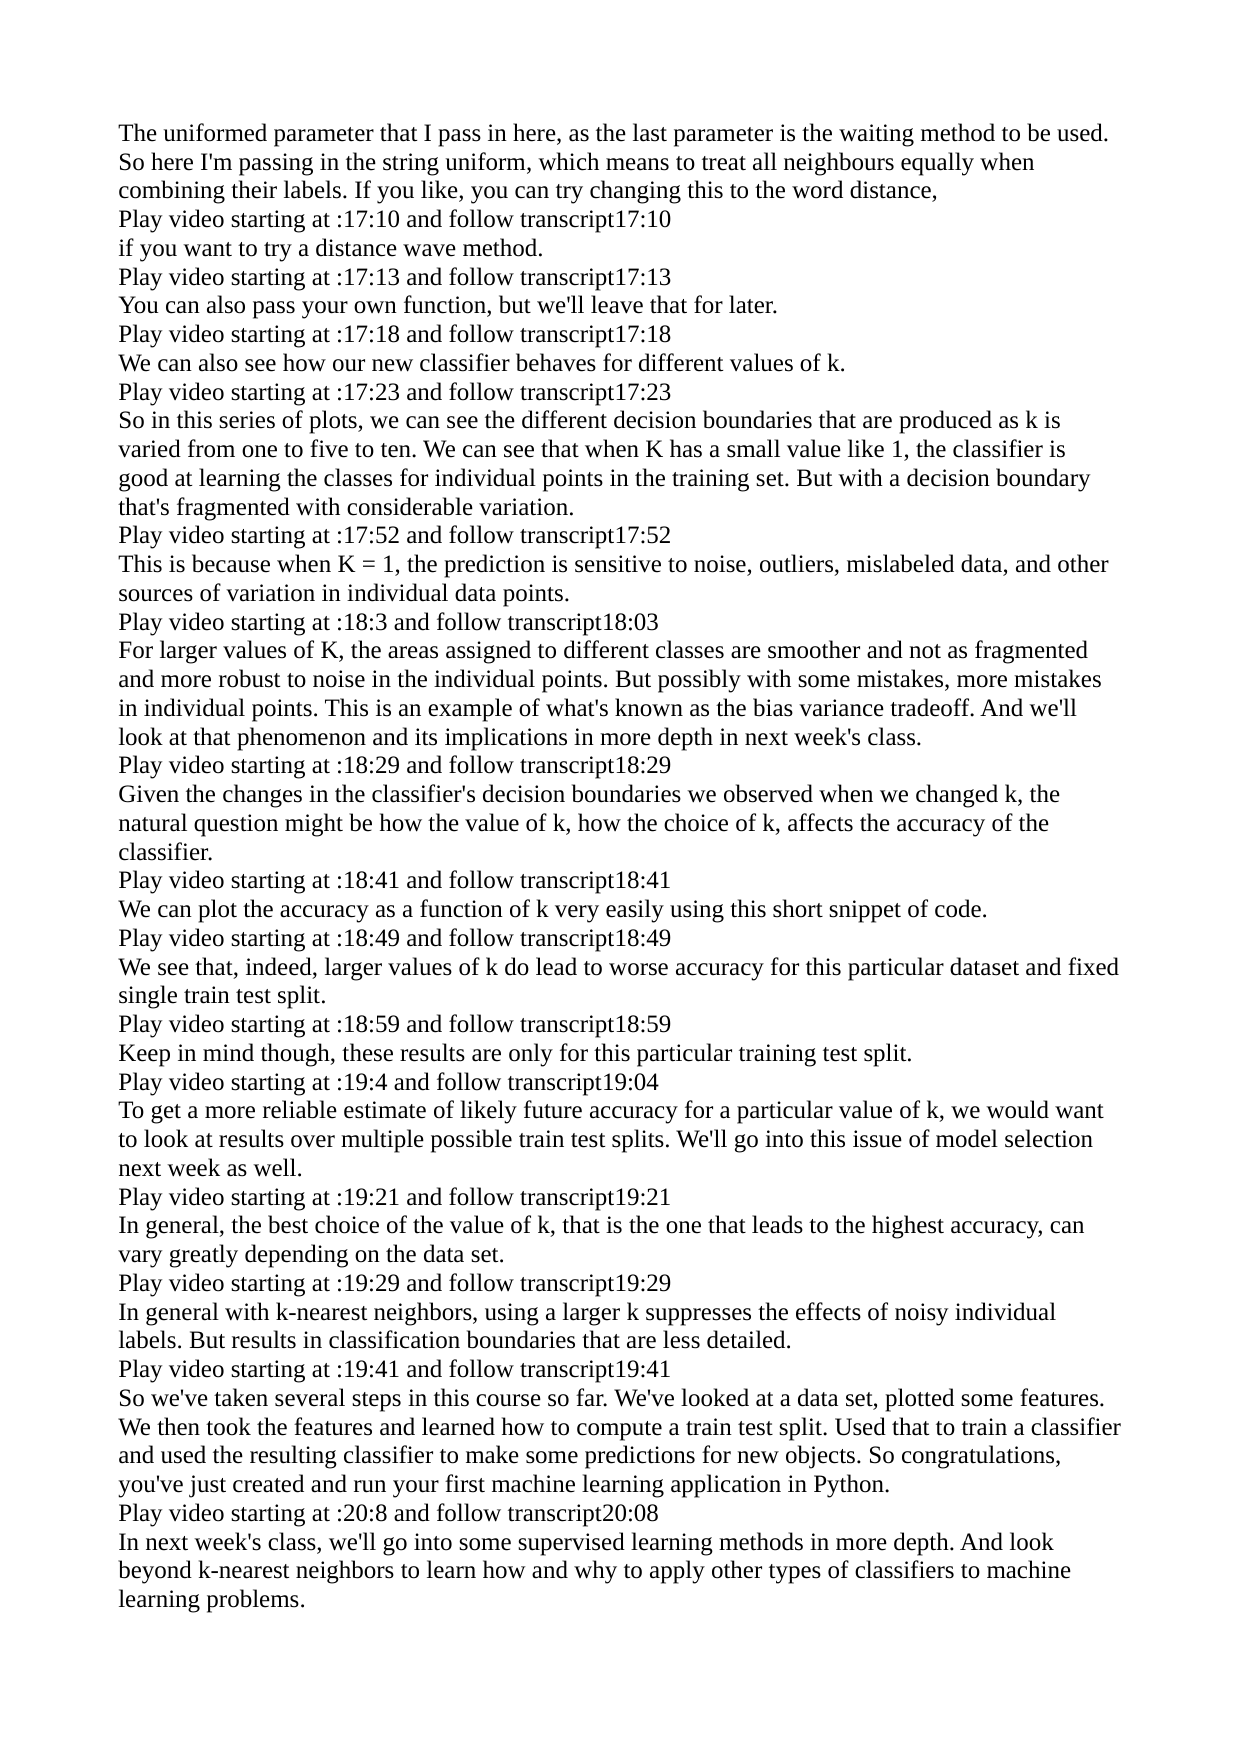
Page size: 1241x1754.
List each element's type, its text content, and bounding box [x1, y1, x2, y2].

text In general, the best choice of the value of k, that is the one that leads to the highest accuracy, can vary greatly depending on the data set. [118, 1211, 1122, 1268]
text Play video starting at :18:59 and follow transcript18:59 [118, 1009, 1122, 1038]
text Play video starting at :19:41 and follow transcript19:41 [118, 1354, 1122, 1383]
text We can also see how our new classifier behaves for different values of k. [118, 348, 1122, 377]
text Play video starting at :17:13 and follow transcript17:13 [118, 262, 1122, 291]
text This is because when K = 1, the prediction is sensitive to noise, outliers, mislabeled data, and other sources of variation in individual data points. [118, 549, 1122, 607]
text So in this series of plots, we can see the different decision boundaries that are produced as k is varied from one to five to ten. We can see that when K has a small value like 1, the classifier is good at learning the classes for individual points in the training set. But with a decision boundary that's fragmented with considerable variation. [118, 406, 1122, 521]
text Play video starting at :18:3 and follow transcript18:03 [118, 607, 1122, 636]
text Play video starting at :17:52 and follow transcript17:52 [118, 521, 1122, 549]
text The uniformed parameter that I pass in here, as the last parameter is the waiting method to be used. So here I'm passing in the string uniform, which means to treat all neighbours equally when combining their labels. If you like, you can try changing this to the word distance, [118, 118, 1122, 204]
text In general with k-nearest neighbors, using a larger k suppresses the effects of noisy individual labels. But results in classification boundaries that are less detailed. [118, 1297, 1122, 1354]
text So we've taken several steps in this course so far. We've looked at a data set, plotted some features. We then took the features and learned how to compute a train test split. Used that to train a classifier and used the resulting classifier to make some predictions for new objects. So congratulations, you've just created and run your first machine learning application in Python. [118, 1383, 1122, 1498]
text You can also pass your own function, but we'll leave that for later. [118, 291, 1122, 319]
text Play video starting at :19:21 and follow transcript19:21 [118, 1182, 1122, 1211]
text Play video starting at :20:8 and follow transcript20:08 [118, 1498, 1122, 1527]
text Keep in mind though, these results are only for this particular training test split. [118, 1038, 1122, 1067]
text Play video starting at :18:41 and follow transcript18:41 [118, 866, 1122, 894]
text In next week's class, we'll go into some supervised learning methods in more depth. And look beyond k-nearest neighbors to learn how and why to apply other types of classifiers to machine learning problems. [118, 1527, 1122, 1613]
text We see that, indeed, larger values of k do lead to worse accuracy for this particular dataset and fixed single train test split. [118, 952, 1122, 1009]
text Play video starting at :17:18 and follow transcript17:18 [118, 319, 1122, 348]
text Play video starting at :18:29 and follow transcript18:29 [118, 751, 1122, 779]
text Play video starting at :19:29 and follow transcript19:29 [118, 1268, 1122, 1297]
text We can plot the accuracy as a function of k very easily using this short snippet of code. [118, 894, 1122, 923]
text if you want to try a distance wave method. [118, 233, 1122, 262]
text For larger values of K, the areas assigned to different classes are smoother and not as fragmented and more robust to noise in the individual points. But possibly with some mistakes, more mistakes in individual points. This is an example of what's known as the bias variance tradeoff. And we'll look at that phenomenon and its implications in more depth in next week's class. [118, 636, 1122, 751]
text Play video starting at :18:49 and follow transcript18:49 [118, 923, 1122, 952]
text Play video starting at :17:23 and follow transcript17:23 [118, 377, 1122, 406]
text To get a more reliable estimate of likely future accuracy for a particular value of k, we would want to look at results over multiple possible train test splits. We'll go into this issue of model selection next week as well. [118, 1096, 1122, 1182]
text Play video starting at :17:10 and follow transcript17:10 [118, 204, 1122, 233]
text Given the changes in the classifier's decision boundaries we observed when we changed k, the natural question might be how the value of k, how the choice of k, affects the accuracy of the classifier. [118, 779, 1122, 866]
text Play video starting at :19:4 and follow transcript19:04 [118, 1067, 1122, 1096]
